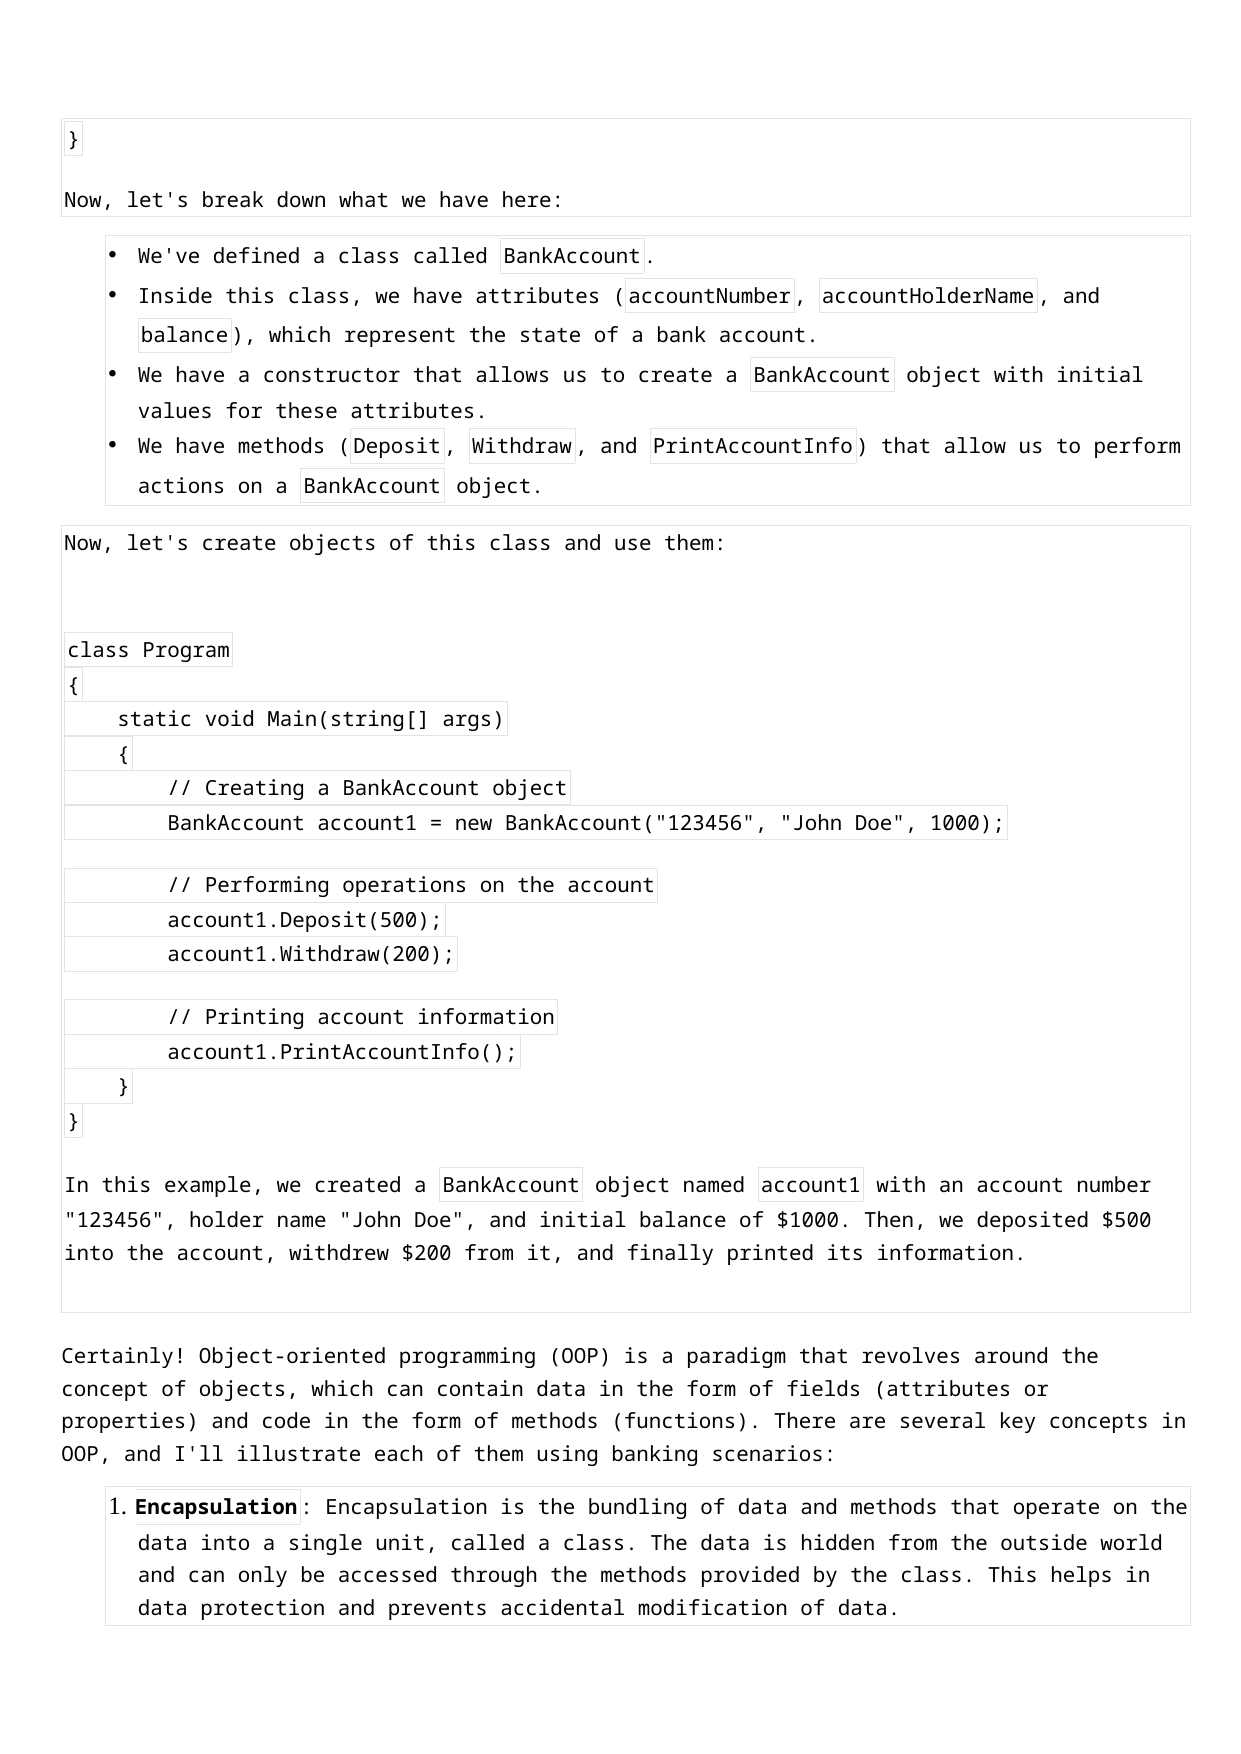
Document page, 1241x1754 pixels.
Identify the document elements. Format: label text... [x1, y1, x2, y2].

text BankAccount account1 = new BankAccount("123456", "John Doe", 1000); [571, 802, 1190, 839]
text // Printing account information [62, 996, 1190, 1031]
text Certainly! Object-oriented programming (OOP) is a paradigm that revolves around the concept of objects, which can contain data in the form of fields (attributes or properties) and code in the form of methods (functions). There are several key concepts in OOP, and I'll illustrate each of them using banking scenarios: [61, 1341, 1191, 1468]
list We've defined a class called BankAccount. [106, 236, 1190, 273]
list We have methods (Deposit, Withdraw, and PrintAccountInfo) that allow us to perform actions on a BankAccount object. [106, 425, 1190, 505]
text BankAccount account1 = new BankAccount("123456", "John Doe", 1000); [65, 806, 1007, 839]
text [133, 733, 1190, 767]
text // Creating a BankAccount object [65, 771, 570, 802]
text account1.Withdraw(200); [446, 933, 1190, 971]
text { [65, 668, 82, 698]
list Inside this class, we have attributes (accountNumber, accountHolderName, and balance), which represent the state of a bank account. [106, 275, 1190, 352]
text [83, 1100, 1190, 1137]
text } [65, 1104, 82, 1137]
text Now, let's break down what we have here: [62, 182, 1190, 216]
text [521, 1031, 1190, 1065]
text account1.Withdraw(200); [65, 937, 457, 971]
text } [65, 1069, 132, 1100]
text // Performing operations on the account [62, 864, 1190, 899]
text { [65, 737, 132, 767]
text class Program [62, 629, 1190, 664]
text } [62, 119, 1190, 156]
list Encapsulation: Encapsulation is the bundling of data and methods that operate on the data into a single unit, called a class. The data is hidden from the outside world and can only be accessed through the methods provided by the class. This helps in data protection and prevents accidental modification of data. [106, 1487, 1190, 1625]
text [83, 664, 1190, 698]
text Now, let's create objects of this class and use them: [62, 526, 1190, 557]
text static void Main(string[] args) [65, 702, 507, 733]
list We have a constructor that allows us to create a BankAccount object with initial values for these attributes. [106, 354, 1190, 424]
text [133, 1065, 1190, 1100]
text account1.Deposit(500); [65, 903, 445, 933]
text [446, 899, 1190, 933]
text static void Main(string[] args) [83, 698, 1190, 733]
text In this example, we created a BankAccount object named account1 with an account number "123456", holder name "John Doe", and initial balance of $1000. Then, we deposited $500 into the account, withdrew $200 from it, and finally printed its information. [62, 1164, 1190, 1266]
text account1.PrintAccountInfo(); [65, 1035, 520, 1065]
text // Creating a BankAccount object [133, 767, 1190, 802]
